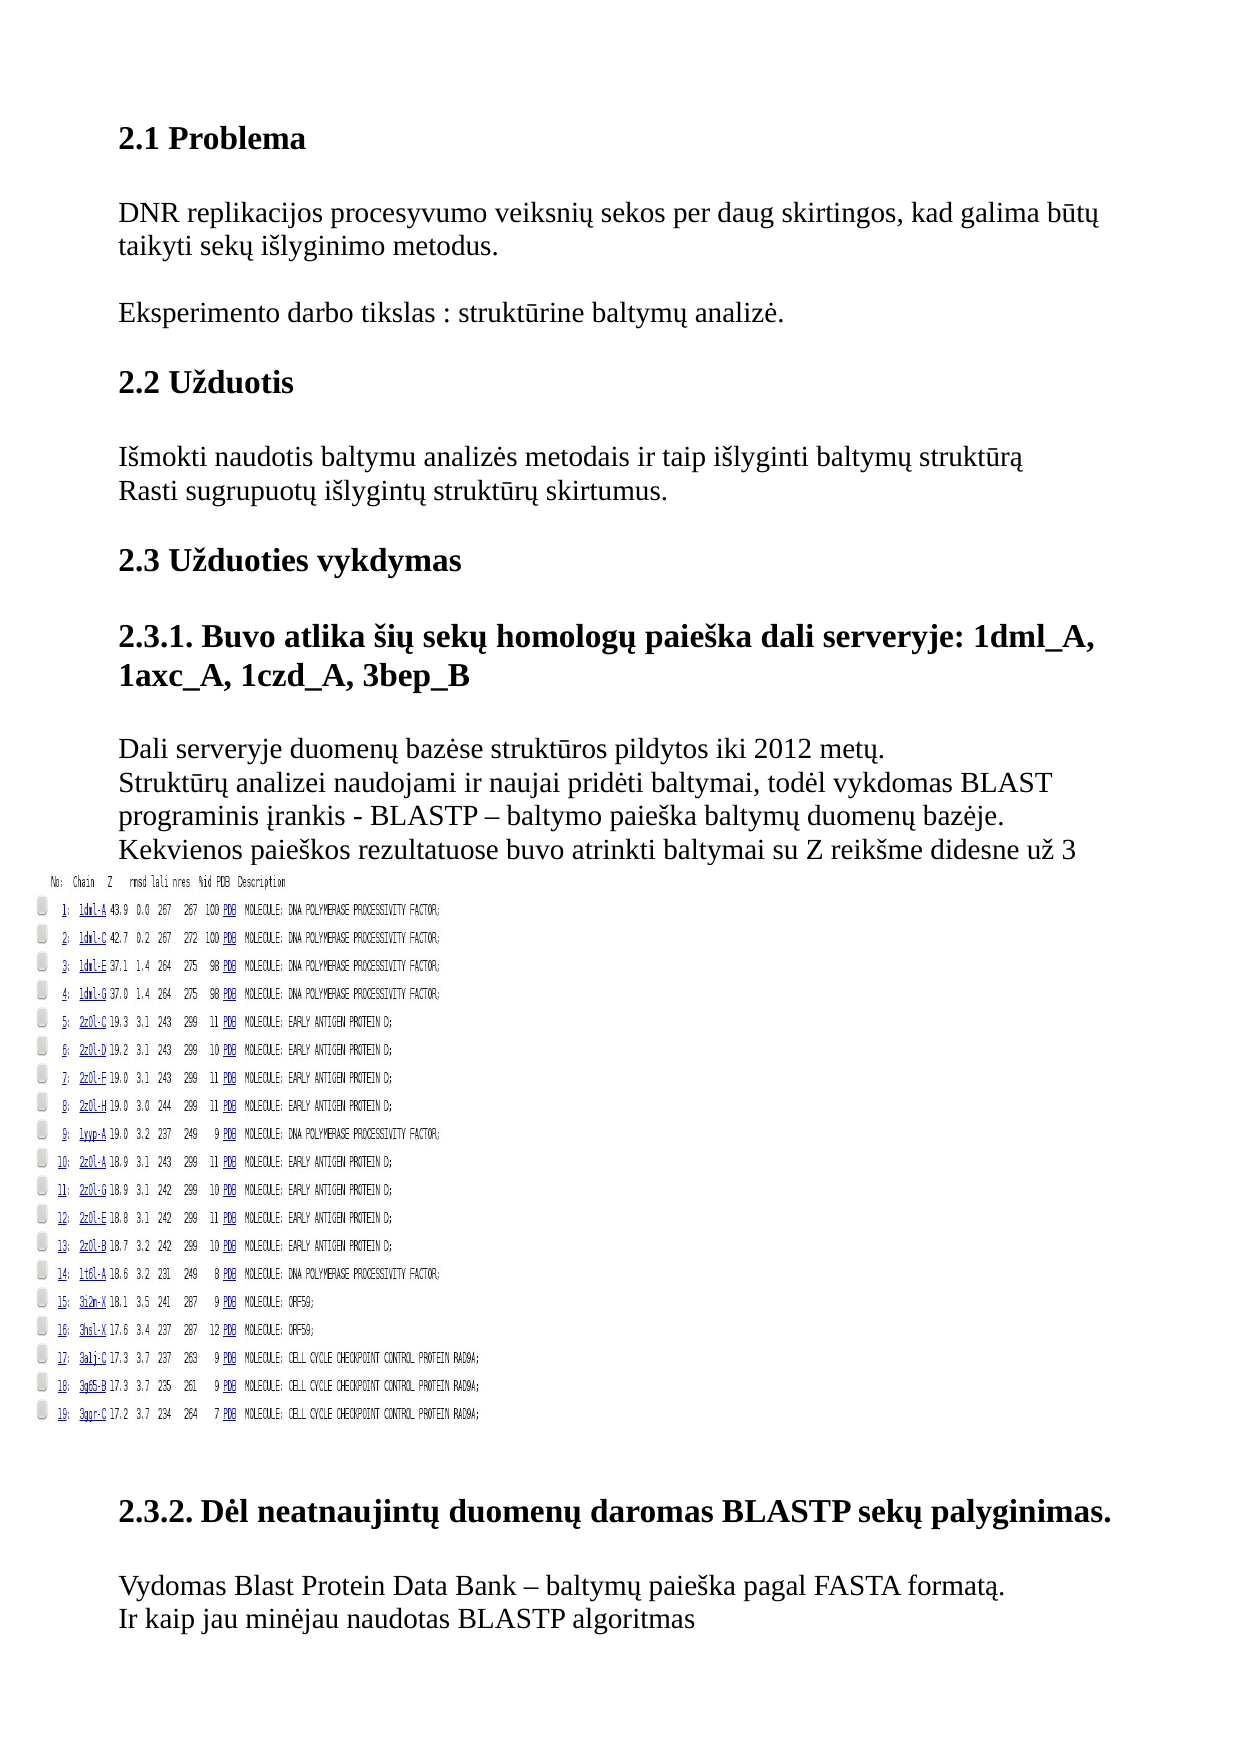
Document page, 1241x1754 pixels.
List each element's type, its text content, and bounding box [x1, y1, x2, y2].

text Ir kaip jau minėjau naudotas BLASTP algoritmas [118, 1601, 1122, 1635]
text Kekvienos paieškos rezultatuose buvo atrinkti baltymai su Z reikšme didesne už 3 [118, 832, 1122, 865]
text 2.2 Užduotis [118, 362, 1122, 401]
text 2.1 Problema [118, 118, 1122, 156]
text Struktūrų analizei naudojami ir naujai pridėti baltymai, todėl vykdomas BLAST programinis įrankis - BLASTP – baltymo paieška baltymų duomenų bazėje. [118, 765, 1122, 832]
text Vydomas Blast Protein Data Bank – baltymų paieška pagal FASTA formatą. [118, 1568, 1122, 1601]
text Eksperimento darbo tikslas : struktūrine baltymų analizė. [118, 295, 1122, 329]
picture [29, 865, 1211, 1424]
text 2.3 Užduoties vykdymas [118, 540, 1122, 578]
text Rasti sugrupuotų išlygintų struktūrų skirtumus. [118, 473, 1122, 506]
text 2.3.2. Dėl neatnaujintų duomenų daromas BLASTP sekų palyginimas. [118, 1491, 1122, 1529]
text DNR replikacijos procesyvumo veiksnių sekos per daug skirtingos, kad galima būtų taikyti sekų išlyginimo metodus. [118, 195, 1122, 262]
text 2.3.1. Buvo atlika šių sekų homologų paieška dali serveryje: 1dml_A, 1axc_A, 1czd_A, 3bep_B [118, 616, 1122, 693]
text Dali serveryje duomenų bazėse struktūros pildytos iki 2012 metų. [118, 731, 1122, 765]
text Išmokti naudotis baltymu analizės metodais ir taip išlyginti baltymų struktūrą [118, 439, 1122, 473]
